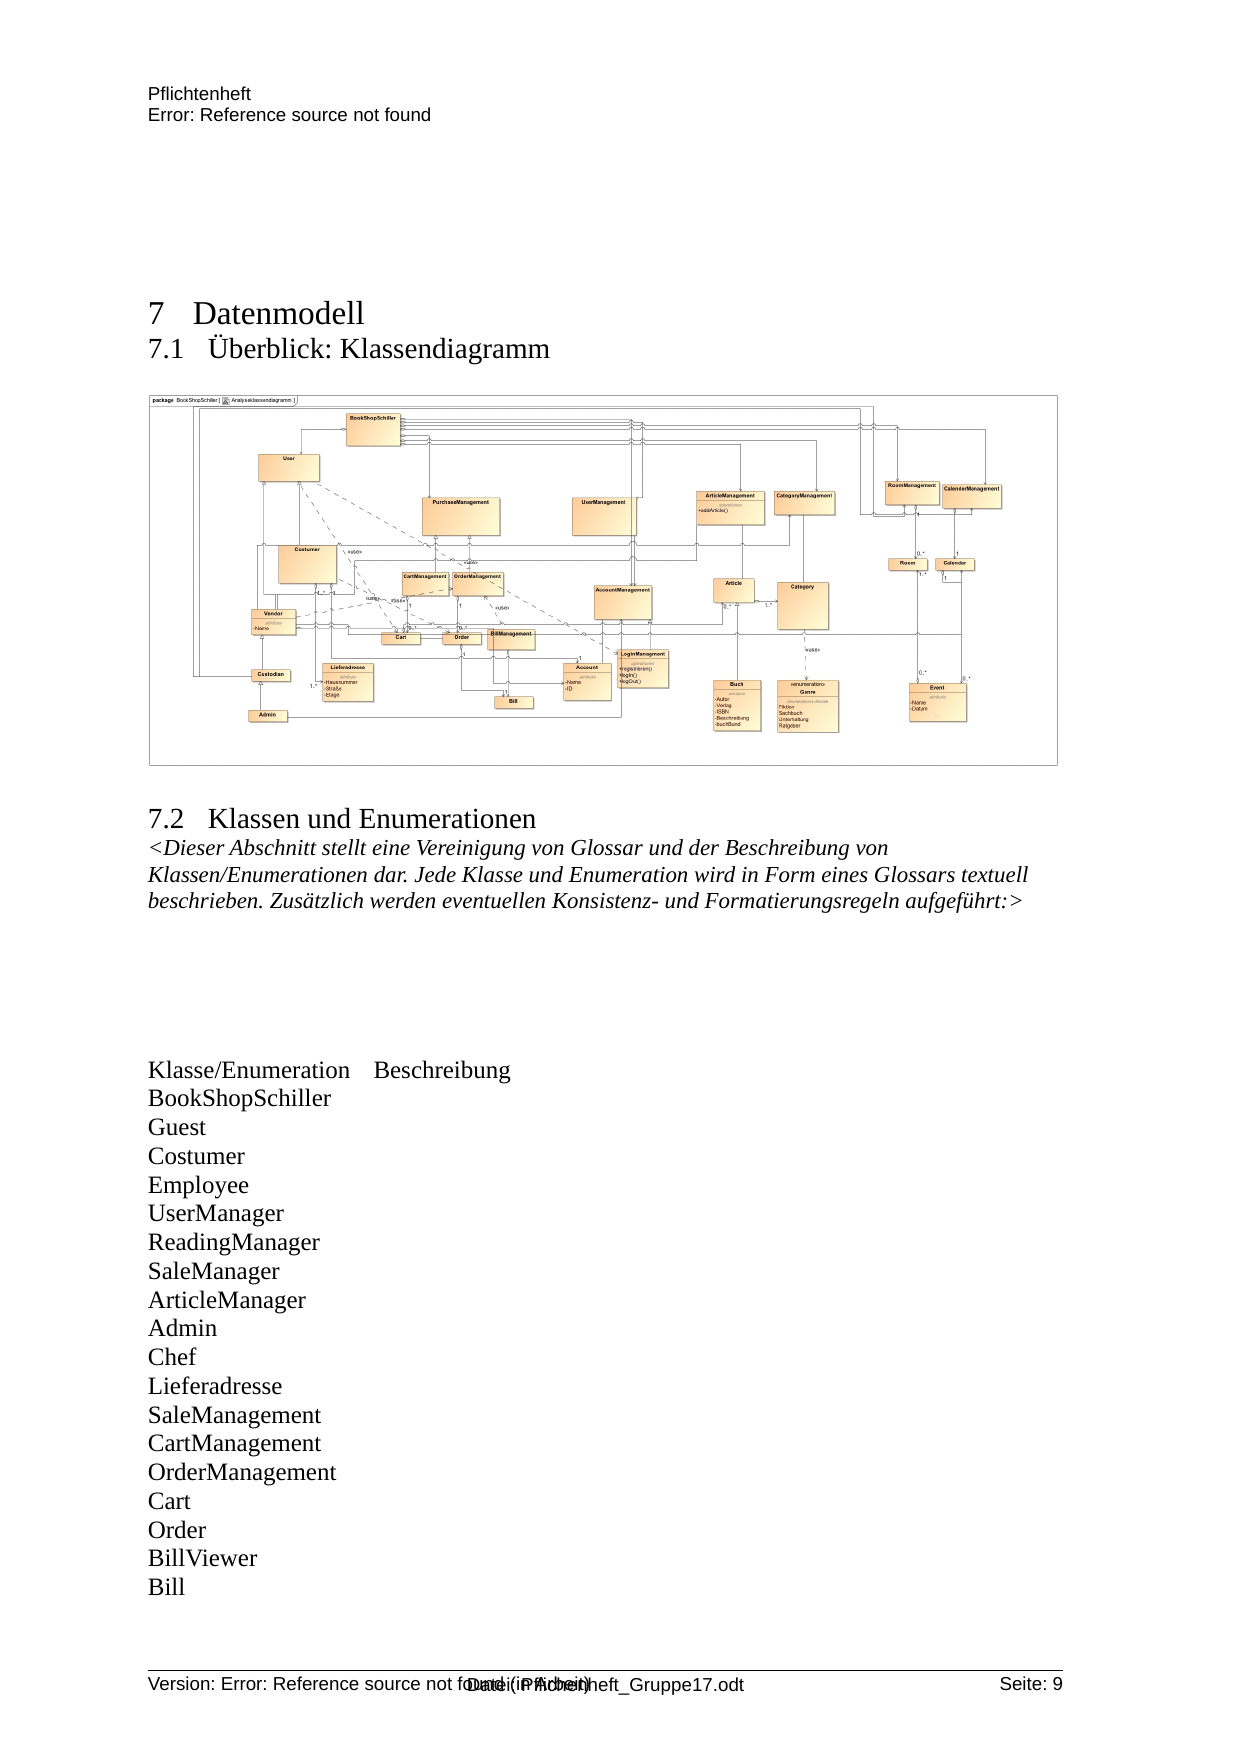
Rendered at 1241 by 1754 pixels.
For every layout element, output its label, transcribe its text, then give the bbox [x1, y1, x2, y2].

table_cell Order [136, 1515, 362, 1543]
table_cell [362, 1314, 1074, 1342]
table_cell [362, 1285, 1074, 1313]
table_header Beschreibung [362, 1055, 1074, 1083]
table_cell Lieferadresse [136, 1371, 362, 1400]
table_cell CartManagement [136, 1429, 362, 1457]
table_cell [362, 1256, 1074, 1285]
table_cell [362, 1572, 1074, 1601]
table_cell UserManager [136, 1199, 362, 1227]
table_cell Chef [136, 1342, 362, 1371]
table_cell SaleManagement [136, 1400, 362, 1428]
table_cell [362, 1112, 1074, 1141]
subtitle Klassen und Enumerationen [148, 801, 1063, 834]
table_cell Costumer [136, 1141, 362, 1170]
table_cell [362, 1199, 1074, 1227]
table_cell ArticleManager [136, 1285, 362, 1313]
table_cell OrderManagement [136, 1457, 362, 1486]
table_cell [362, 1457, 1074, 1486]
table_cell [362, 1141, 1074, 1170]
table_cell Guest [136, 1112, 362, 1141]
subtitle Datenmodell [148, 293, 1063, 332]
table_cell Bill [136, 1572, 362, 1601]
table_cell [362, 1400, 1074, 1428]
table_cell [362, 1371, 1074, 1400]
table_cell BillViewer [136, 1544, 362, 1572]
table_cell [362, 1170, 1074, 1198]
table_header Klasse/Enumeration [136, 1055, 362, 1083]
table_cell [362, 1429, 1074, 1457]
table_cell [362, 1515, 1074, 1543]
table_cell [362, 1084, 1074, 1112]
table_cell BookShopSchiller [136, 1084, 362, 1112]
table_cell SaleManager [136, 1256, 362, 1285]
table_cell [362, 1544, 1074, 1572]
table_cell [362, 1486, 1074, 1515]
picture [147, 393, 1063, 772]
text <Dieser Abschnitt stellt eine Vereinigung von Glossar und der Beschreibung von Klassen/Enumerationen dar. Jede Klasse und Enumeration wird in Form eines Glossars textuell beschrieben. Zusätzlich werden eventuellen Konsistenz- und Formatierungsregeln aufgeführt:> [148, 834, 1063, 913]
table_cell [362, 1227, 1074, 1256]
subtitle Überblick: Klassendiagramm [148, 332, 1063, 365]
table_cell Employee [136, 1170, 362, 1198]
table_cell Cart [136, 1486, 362, 1515]
table_cell [362, 1342, 1074, 1371]
table_cell Admin [136, 1314, 362, 1342]
table_cell ReadingManager [136, 1227, 362, 1256]
